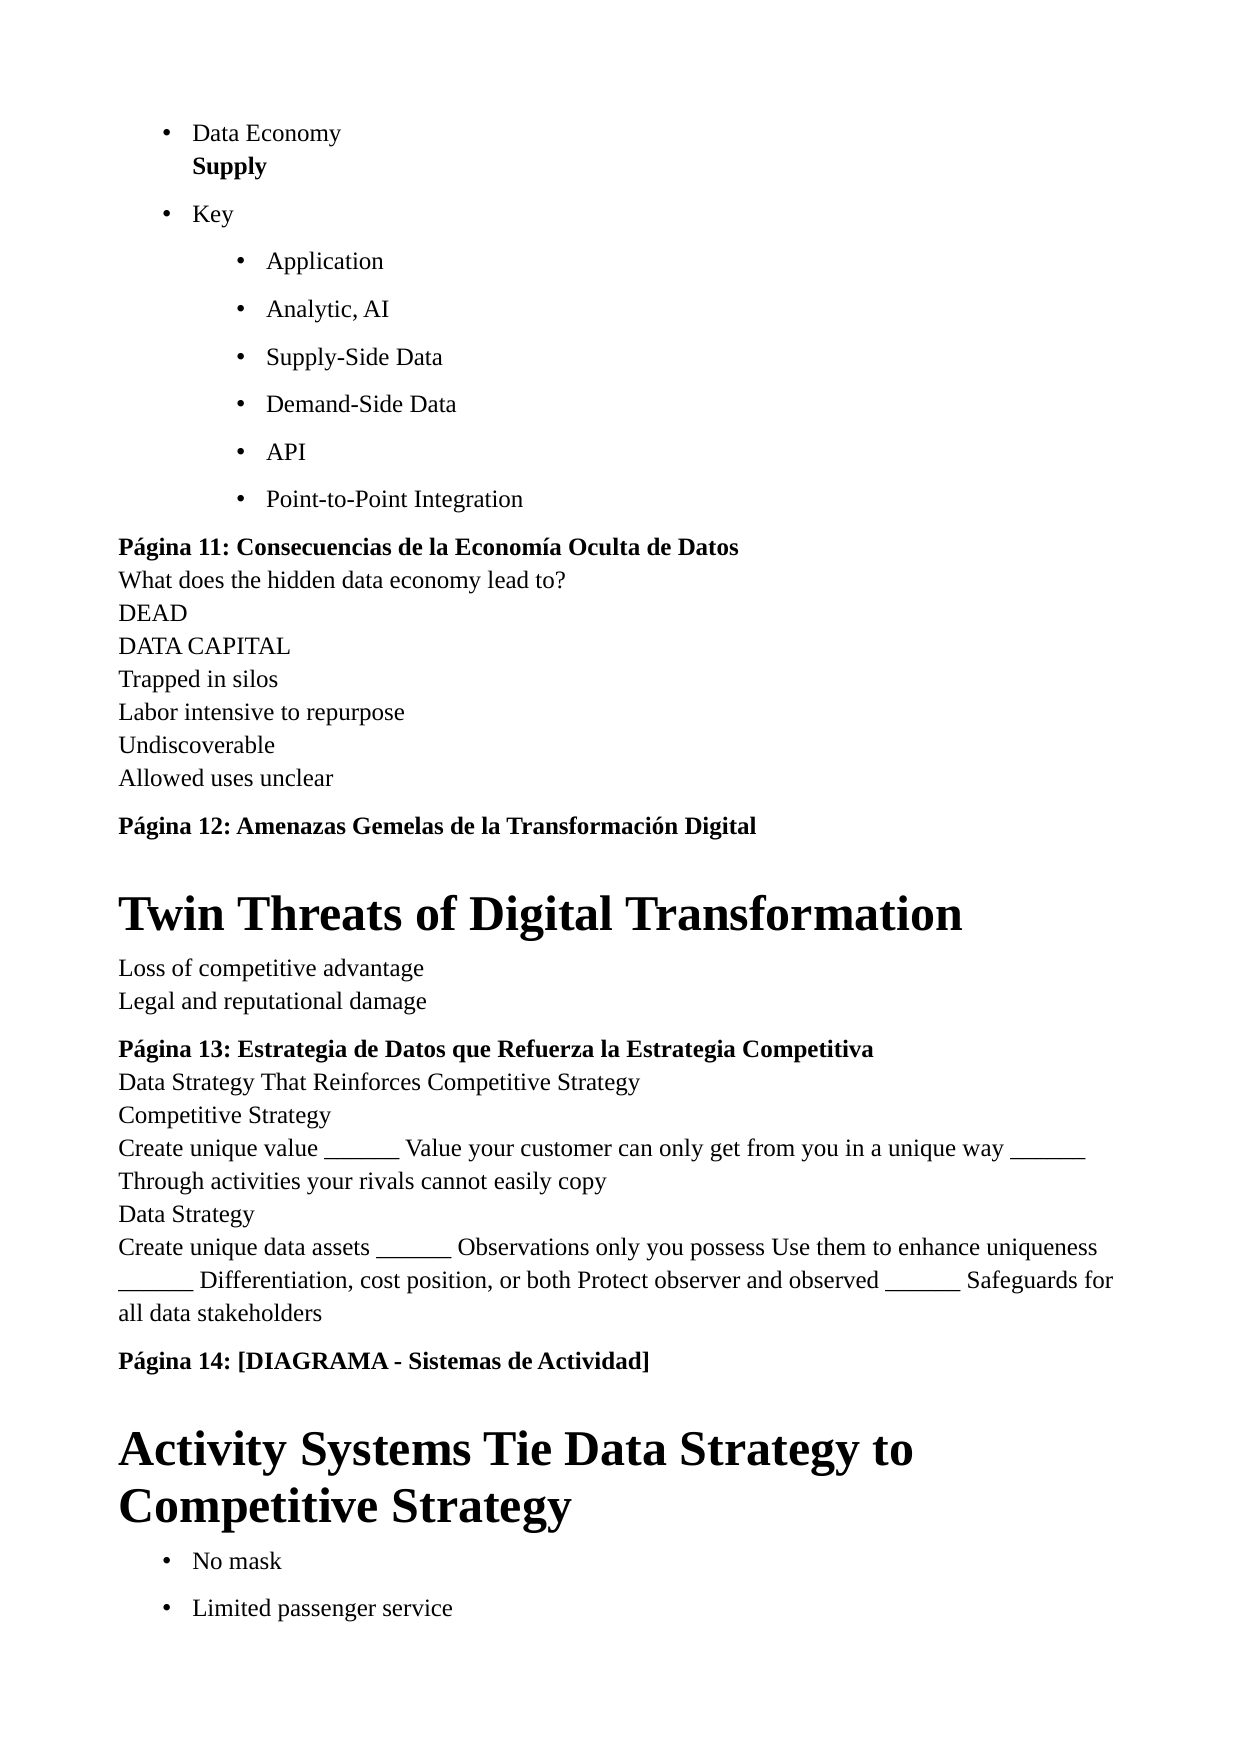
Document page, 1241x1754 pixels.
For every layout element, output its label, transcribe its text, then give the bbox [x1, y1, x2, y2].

list Supply-Side Data [236, 342, 1122, 370]
text Página 14: [DIAGRAMA - Sistemas de Actividad] [118, 1346, 1122, 1374]
text Página 13: Estrategia de Datos que Refuerza la Estrategia Competitiva Data Strategy That Reinforces Competitive Strategy Competitive Strategy Create unique value ______ Value your customer can only get from you in a unique way ______ Through activities your rivals cannot easily copy Data Strategy Create unique data assets ______ Observations only you possess Use them to enhance uniqueness ______ Differentiation, cost position, or both Protect observer and observed ______ Safeguards for all data stakeholders [118, 1034, 1122, 1327]
list Key [162, 199, 1122, 227]
text Loss of competitive advantage Legal and reputational damage [118, 953, 1122, 1015]
list No mask [162, 1546, 1122, 1574]
list Demand-Side Data [236, 389, 1122, 418]
list Limited passenger service [162, 1593, 1122, 1622]
list API [236, 437, 1122, 466]
subtitle Activity Systems Tie Data Strategy to Competitive Strategy [118, 1418, 1122, 1533]
text Página 11: Consecuencias de la Economía Oculta de Datos What does the hidden data economy lead to? DEAD DATA CAPITAL Trapped in silos Labor intensive to repurpose Undiscoverable Allowed uses unclear [118, 532, 1122, 792]
list Application [236, 246, 1122, 275]
list Analytic, AI [236, 294, 1122, 323]
list Point-to-Point Integration [236, 484, 1122, 513]
subtitle Twin Threats of Digital Transformation [118, 883, 1122, 941]
list Data Economy Supply [162, 118, 1122, 180]
text Página 12: Amenazas Gemelas de la Transformación Digital [118, 811, 1122, 839]
